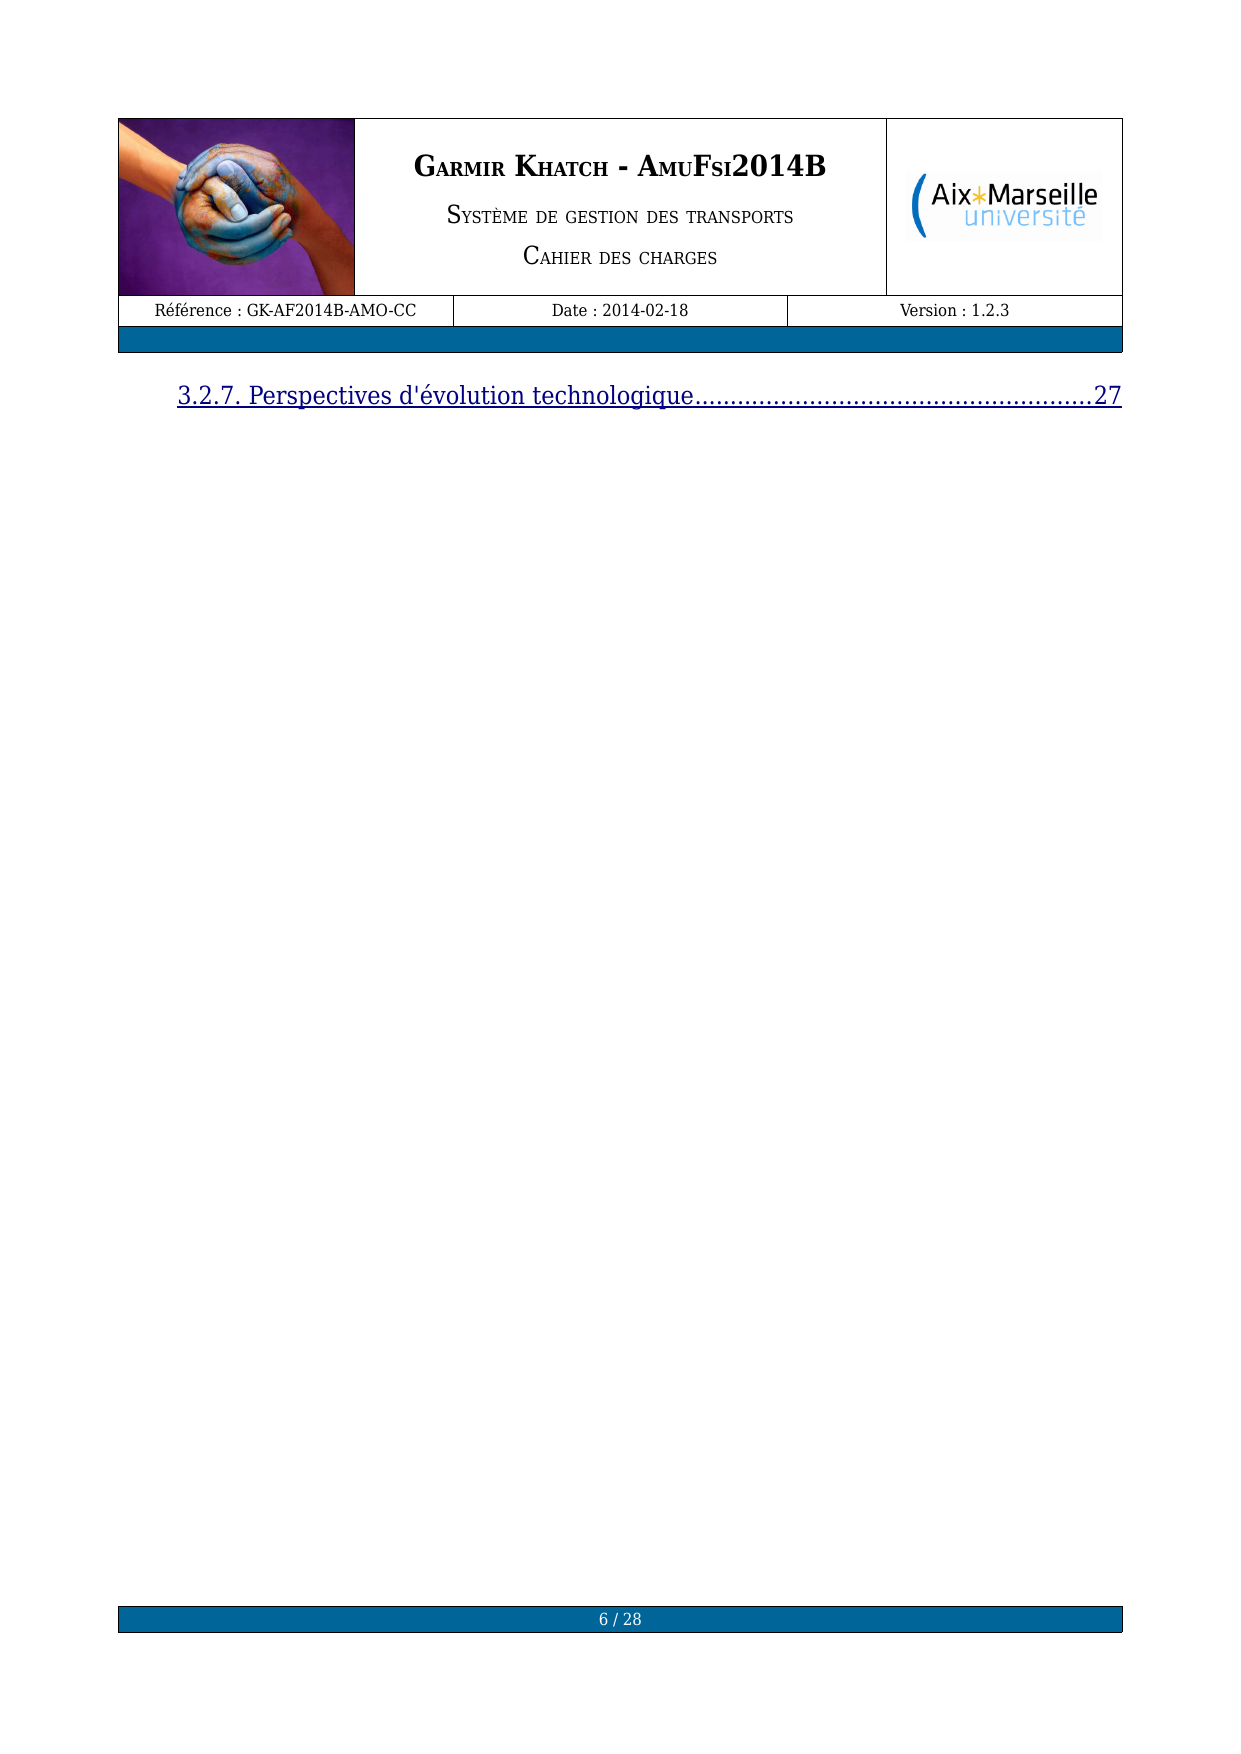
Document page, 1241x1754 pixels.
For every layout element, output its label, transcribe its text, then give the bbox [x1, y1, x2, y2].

picture [887, 126, 1122, 288]
text 3.2.7. Perspectives d'évolution technologique 27 [177, 381, 1122, 406]
picture [119, 119, 354, 295]
